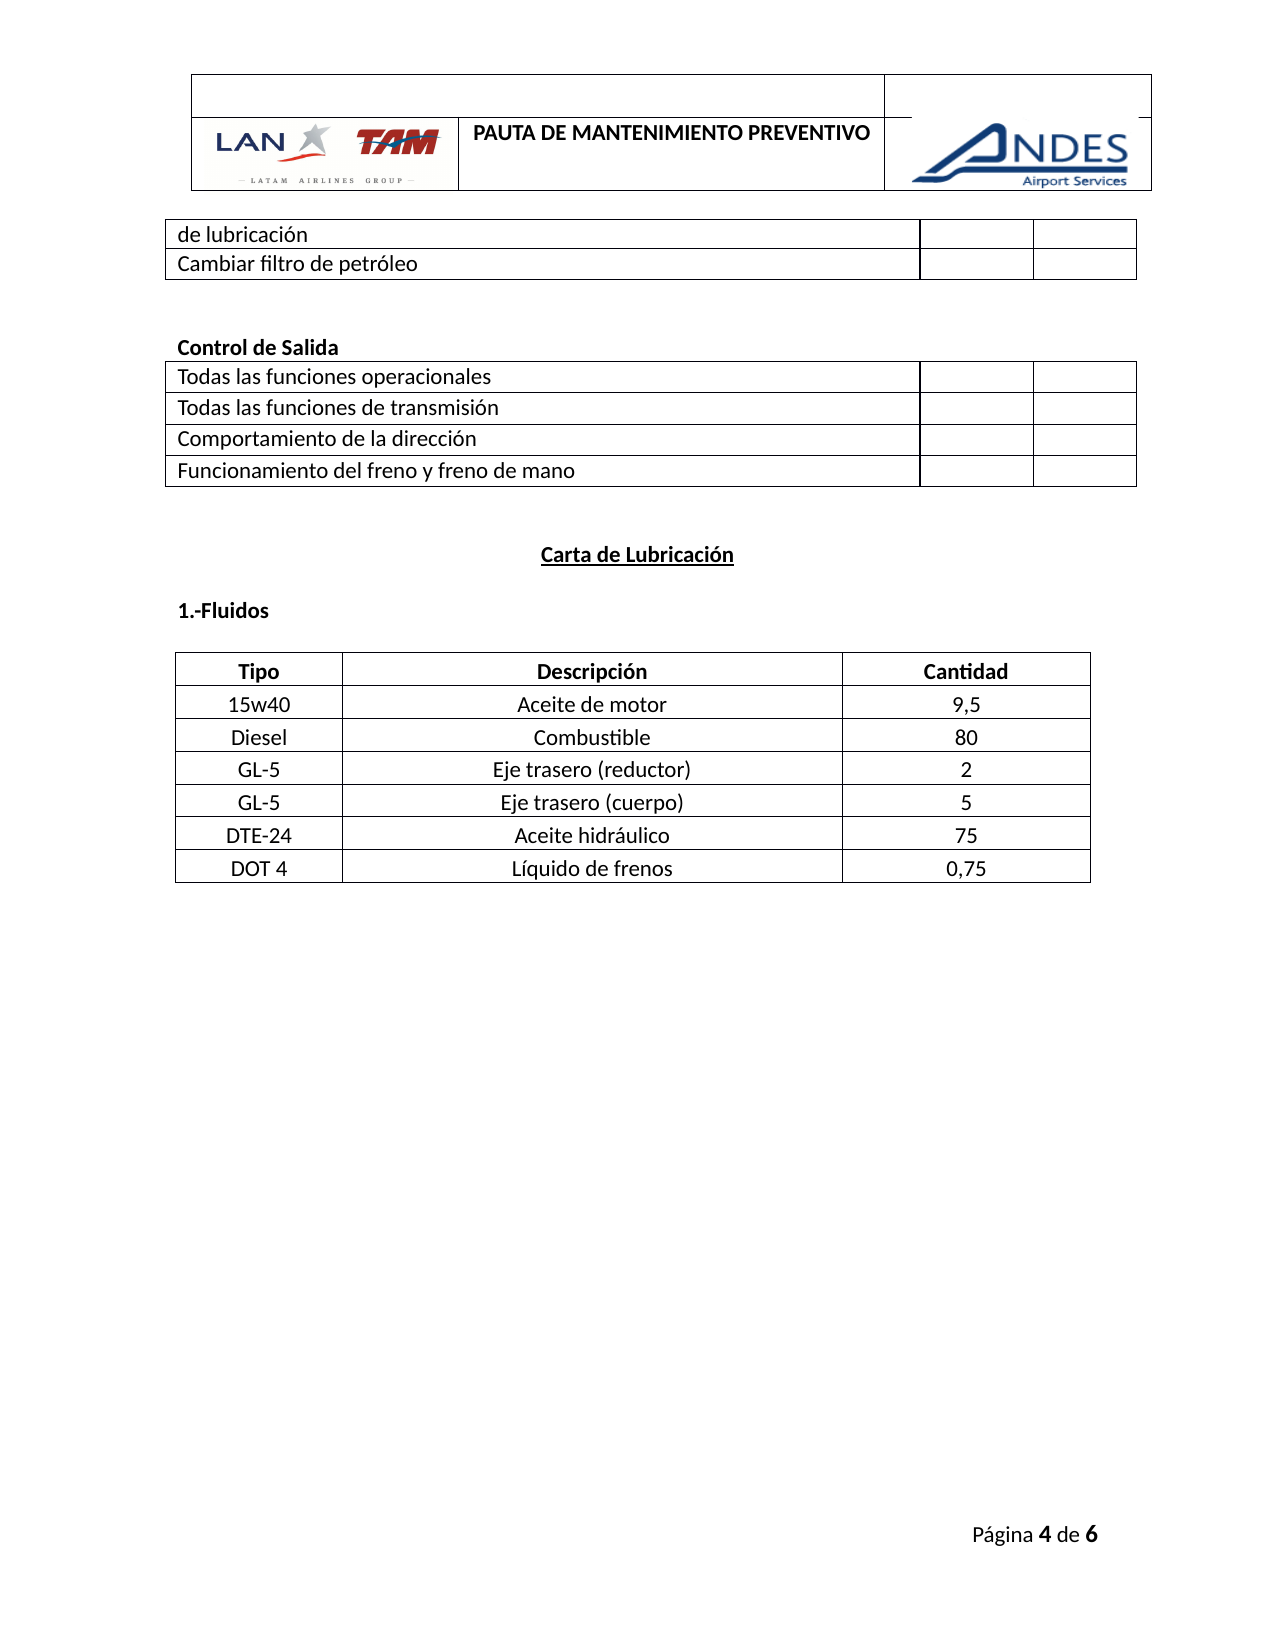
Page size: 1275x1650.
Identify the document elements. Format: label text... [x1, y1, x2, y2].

table_cell de lubricación [166, 220, 919, 248]
table_cell [921, 393, 1033, 423]
table_cell GL-5 [176, 752, 342, 783]
table_cell Aceite hidráulico [343, 817, 842, 849]
table_cell Líquido de frenos [343, 850, 842, 882]
table_cell Eje trasero (cuerpo) [343, 785, 842, 816]
table_cell [921, 220, 1033, 248]
table_cell Aceite de motor [343, 686, 842, 718]
table_cell Diesel [176, 719, 342, 751]
table_cell Eje trasero (reductor) [343, 752, 842, 783]
table_cell 9,5 [843, 686, 1090, 718]
table_cell [1034, 456, 1136, 486]
table_cell Combustible [343, 719, 842, 751]
table_cell 80 [843, 719, 1090, 751]
table_header Tipo [176, 653, 342, 685]
table_cell [921, 456, 1033, 486]
table_cell DOT 4 [176, 850, 342, 882]
table_cell [1034, 249, 1136, 279]
table_cell 75 [843, 817, 1090, 849]
text Control de Salida [177, 333, 1098, 361]
table_cell [1034, 425, 1136, 455]
table_header [921, 362, 1033, 392]
table_header Descripción [343, 653, 842, 685]
table_header [1034, 362, 1136, 392]
picture [911, 117, 1139, 190]
table_header Cantidad [843, 653, 1090, 685]
table_cell 15w40 [176, 686, 342, 718]
table_cell Cambiar filtro de petróleo [166, 249, 919, 279]
table_cell [1034, 220, 1136, 248]
table_cell 5 [843, 785, 1090, 816]
text 1.-Fluidos [177, 596, 1098, 624]
table_cell GL-5 [176, 785, 342, 816]
table_cell [921, 249, 1033, 279]
table_cell [921, 425, 1033, 455]
table_cell 0,75 [843, 850, 1090, 882]
table_cell DTE-24 [176, 817, 342, 849]
picture [204, 118, 454, 190]
table_cell [1034, 393, 1136, 423]
table_cell Comportamiento de la dirección [166, 425, 919, 455]
table_cell Funcionamiento del freno y freno de mano [166, 456, 919, 486]
table_cell Todas las funciones de transmisión [166, 393, 919, 423]
table_header Todas las funciones operacionales [166, 362, 919, 392]
table_cell 2 [843, 752, 1090, 783]
picture [204, 191, 454, 195]
text Carta de Lubricación [177, 540, 1098, 568]
